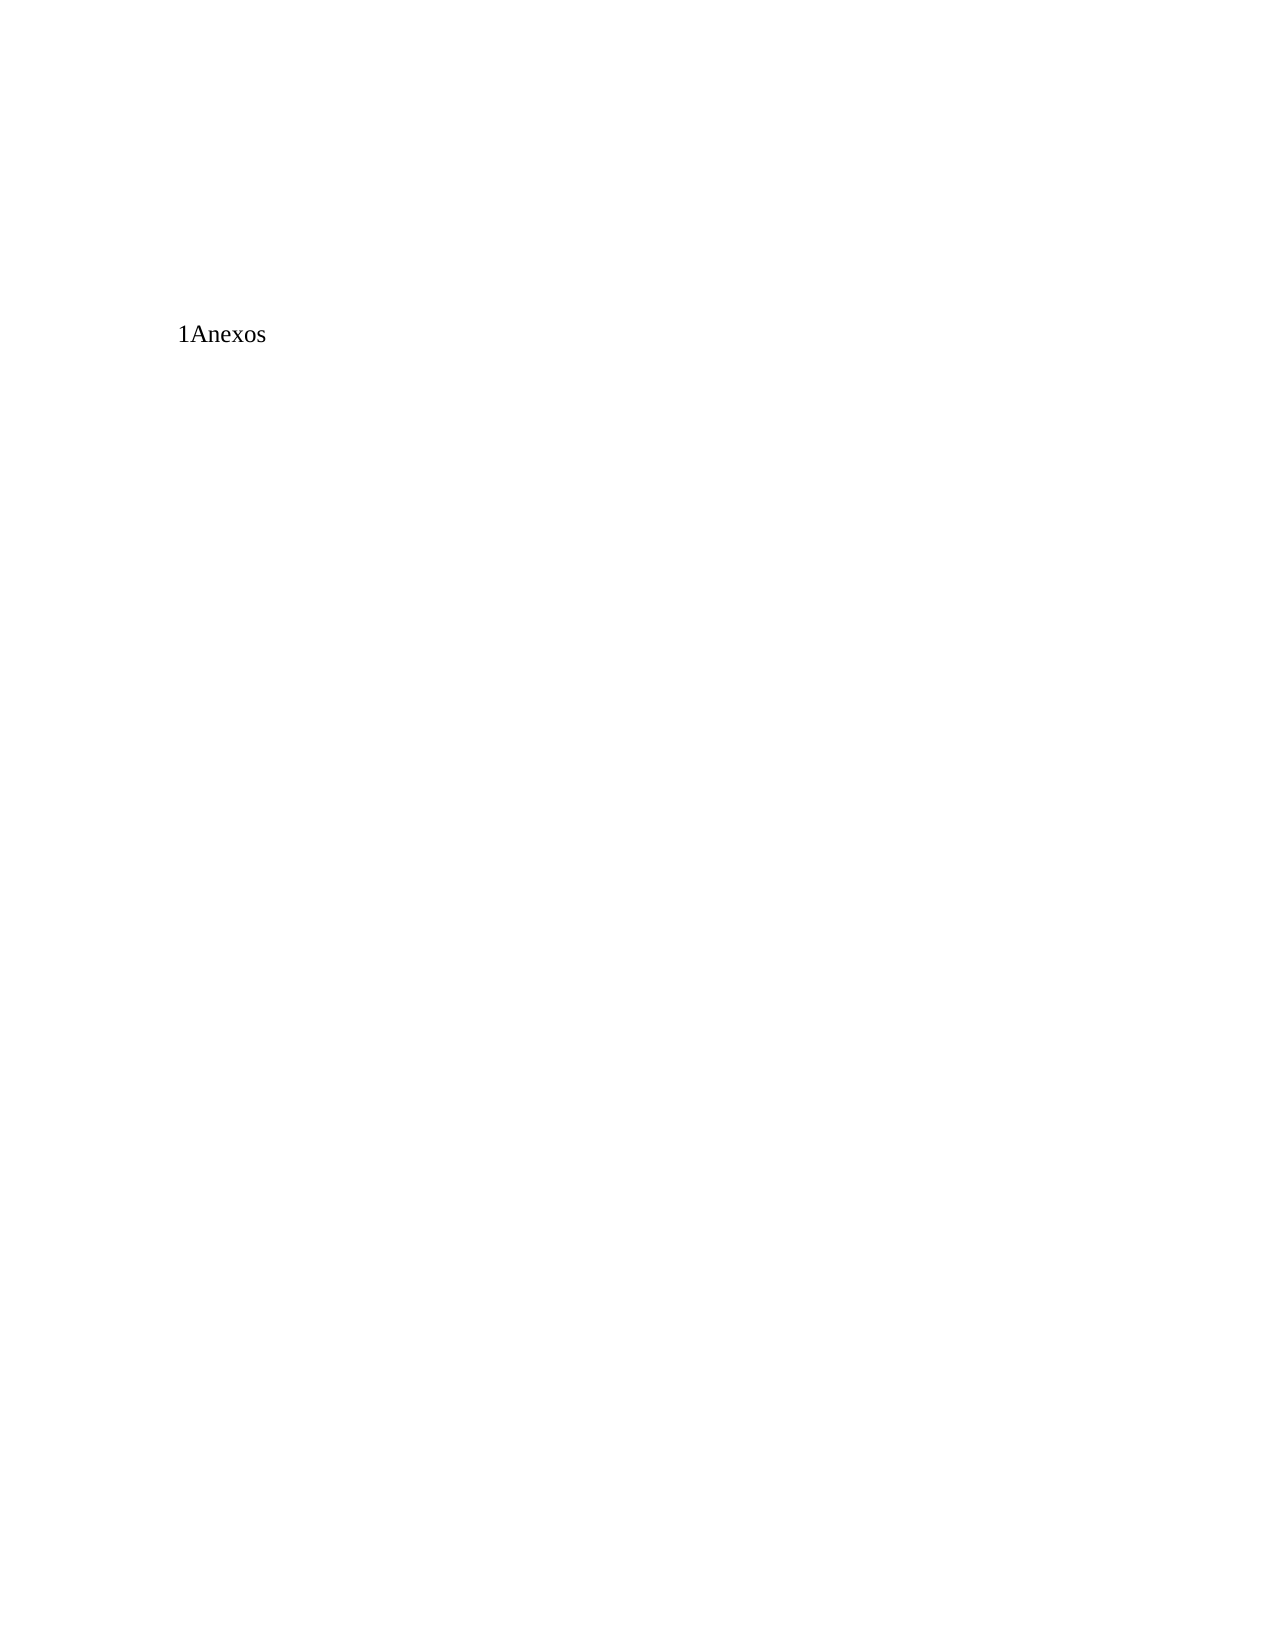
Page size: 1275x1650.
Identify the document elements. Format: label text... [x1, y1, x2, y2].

list Anexos [177, 319, 1127, 348]
